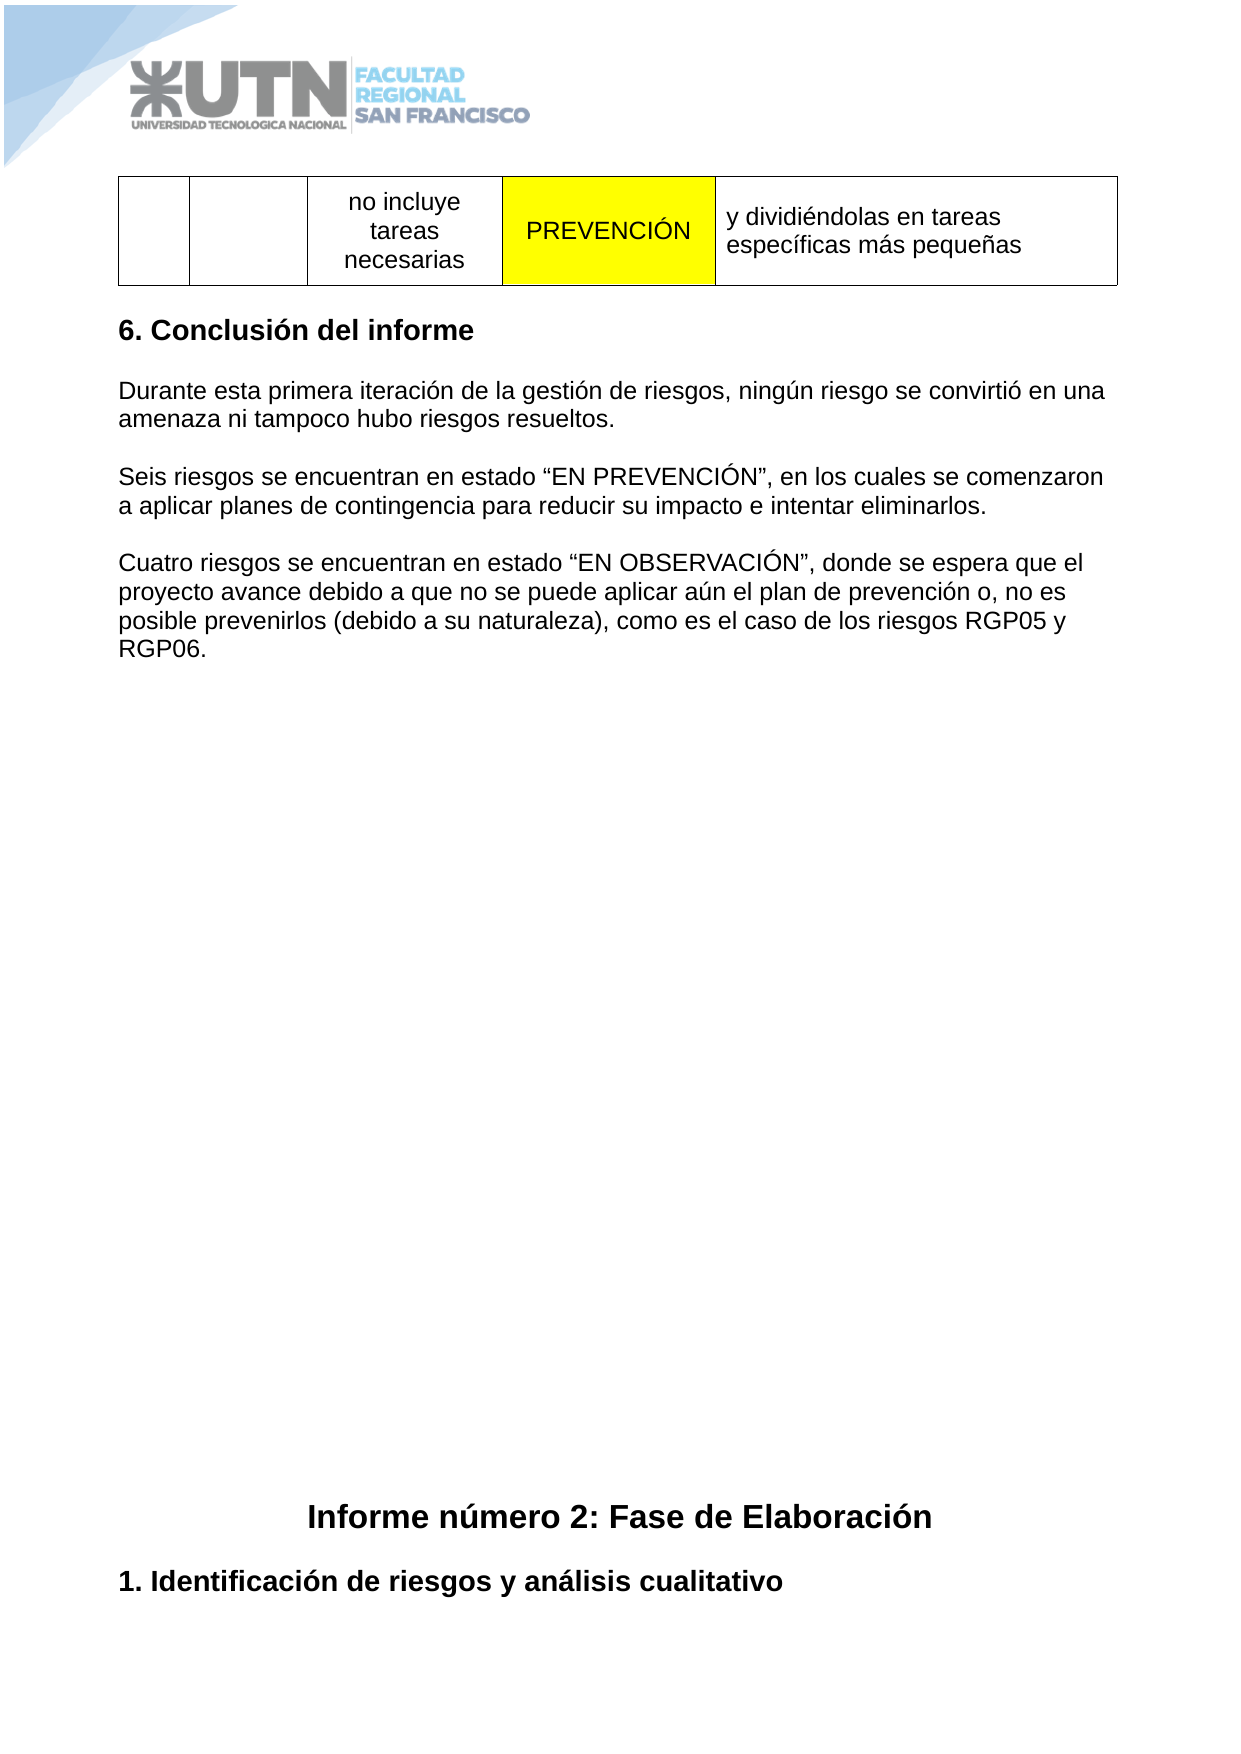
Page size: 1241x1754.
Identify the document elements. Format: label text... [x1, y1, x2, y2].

text 6. Conclusión del informe [118, 313, 1122, 347]
table_cell [119, 177, 189, 284]
picture [3, 5, 532, 169]
text 1. Identificación de riesgos y análisis cualitativo [118, 1564, 1122, 1598]
table_cell PREVENCIÓN [503, 177, 715, 284]
table_cell y dividiéndolas en tareas específicas más pequeñas [716, 177, 1117, 284]
text Cuatro riesgos se encuentran en estado “EN OBSERVACIÓN”, donde se espera que el proyecto avance debido a que no se puede aplicar aún el plan de prevención o, no es posible prevenirlos (debido a su naturaleza), como es el caso de los riesgos RGP05 y RGP06. [118, 548, 1122, 663]
table_cell no incluye tareas necesarias [308, 177, 502, 284]
text Seis riesgos se encuentran en estado “EN PREVENCIÓN”, en los cuales se comenzaron a aplicar planes de contingencia para reducir su impacto e intentar eliminarlos. [118, 462, 1122, 519]
table_cell [190, 177, 307, 284]
text Informe número 2: Fase de Elaboración [118, 1497, 1122, 1535]
text Durante esta primera iteración de la gestión de riesgos, ningún riesgo se convirtió en una amenaza ni tampoco hubo riesgos resueltos. [118, 376, 1122, 433]
